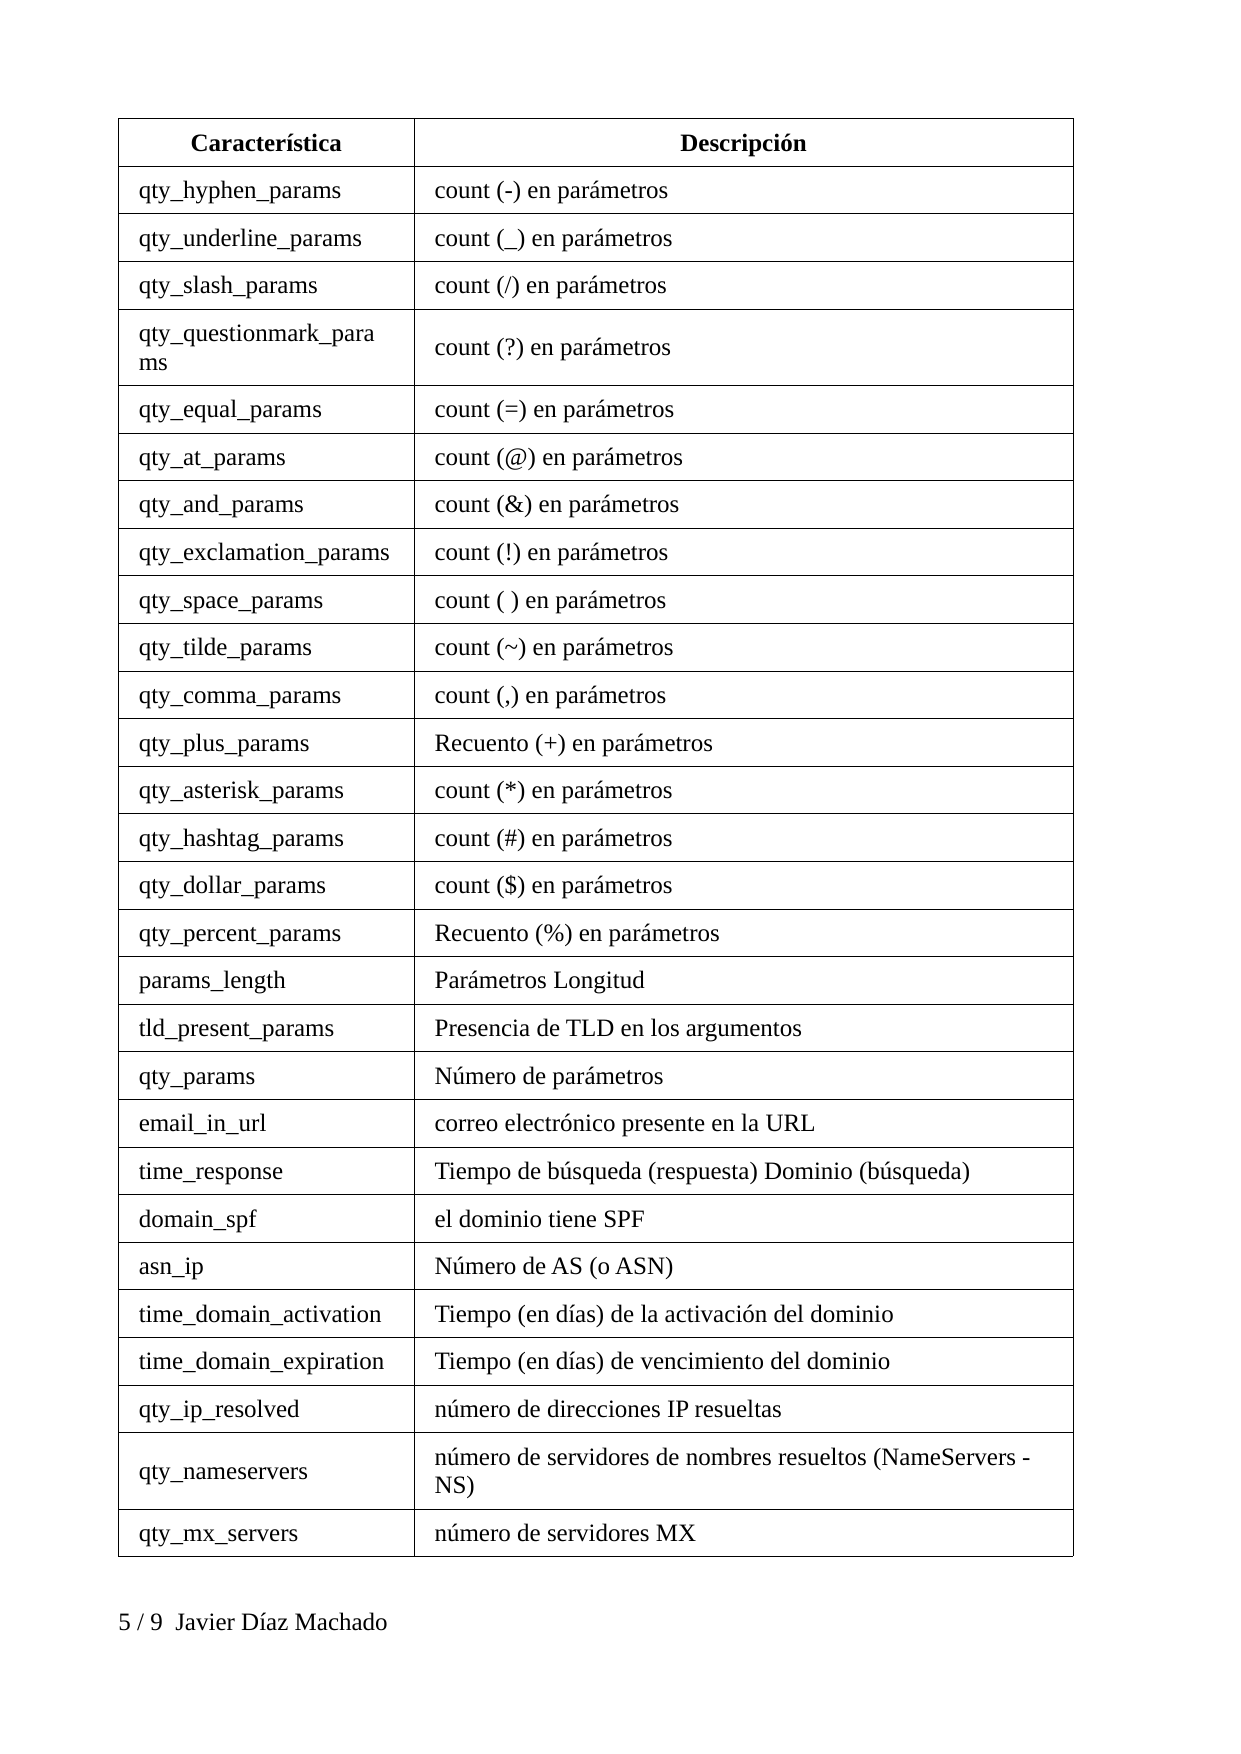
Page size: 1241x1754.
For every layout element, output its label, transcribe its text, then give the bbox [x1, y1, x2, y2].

table_cell qty_plus_params [119, 719, 414, 766]
table_cell qty_exclamation_params [119, 529, 414, 575]
table_cell qty_at_params [119, 434, 414, 480]
table_cell qty_percent_params [119, 910, 414, 956]
table_cell qty_questionmark_params [119, 310, 414, 385]
table_cell time_domain_expiration [119, 1338, 414, 1384]
table_cell Tiempo de búsqueda (respuesta) Dominio (búsqueda) [415, 1148, 1073, 1194]
table_cell qty_hashtag_params [119, 814, 414, 861]
table_cell qty_space_params [119, 576, 414, 623]
table_cell Tiempo (en días) de la activación del dominio [415, 1290, 1073, 1337]
table_cell número de servidores de nombres resueltos (NameServers - NS) [415, 1433, 1073, 1508]
table_cell qty_hyphen_params [119, 167, 414, 213]
table_cell count (&) en parámetros [415, 481, 1073, 528]
table_cell email_in_url [119, 1100, 414, 1147]
table_cell qty_dollar_params [119, 862, 414, 908]
table_cell qty_comma_params [119, 672, 414, 718]
table_cell time_domain_activation [119, 1290, 414, 1337]
table_cell count (@) en parámetros [415, 434, 1073, 480]
table_cell count (,) en parámetros [415, 672, 1073, 718]
table_cell qty_mx_servers [119, 1510, 414, 1556]
table_cell Número de AS (o ASN) [415, 1243, 1073, 1289]
table_cell count (#) en parámetros [415, 814, 1073, 861]
table_cell Recuento (+) en parámetros [415, 719, 1073, 766]
table_cell qty_slash_params [119, 262, 414, 308]
table_cell count (-) en parámetros [415, 167, 1073, 213]
table_cell tld_present_params [119, 1005, 414, 1051]
table_cell qty_underline_params [119, 214, 414, 261]
table_cell qty_ip_resolved [119, 1386, 414, 1432]
table_cell qty_asterisk_params [119, 767, 414, 813]
table_cell Presencia de TLD en los argumentos [415, 1005, 1073, 1051]
table_cell asn_ip [119, 1243, 414, 1289]
table_cell correo electrónico presente en la URL [415, 1100, 1073, 1147]
table_cell qty_tilde_params [119, 624, 414, 671]
table_cell params_length [119, 957, 414, 1004]
table_cell count (!) en parámetros [415, 529, 1073, 575]
table_header Característica [119, 119, 414, 166]
table_cell qty_equal_params [119, 386, 414, 432]
table_cell Recuento (%) en parámetros [415, 910, 1073, 956]
table_cell qty_and_params [119, 481, 414, 528]
table_cell count ( ) en parámetros [415, 576, 1073, 623]
table_cell count ($) en parámetros [415, 862, 1073, 908]
table_cell el dominio tiene SPF [415, 1195, 1073, 1242]
table_cell número de direcciones IP resueltas [415, 1386, 1073, 1432]
table_cell Número de parámetros [415, 1052, 1073, 1099]
table_cell Tiempo (en días) de vencimiento del dominio [415, 1338, 1073, 1384]
table_cell count (_) en parámetros [415, 214, 1073, 261]
table_cell qty_nameservers [119, 1433, 414, 1508]
table_cell count (/) en parámetros [415, 262, 1073, 308]
table_cell count (=) en parámetros [415, 386, 1073, 432]
table_cell qty_params [119, 1052, 414, 1099]
table_cell time_response [119, 1148, 414, 1194]
table_cell count (~) en parámetros [415, 624, 1073, 671]
table_cell número de servidores MX [415, 1510, 1073, 1556]
table_cell count (?) en parámetros [415, 310, 1073, 385]
table_cell domain_spf [119, 1195, 414, 1242]
table_header Descripción [415, 119, 1073, 166]
table_cell Parámetros Longitud [415, 957, 1073, 1004]
table_cell count (*) en parámetros [415, 767, 1073, 813]
